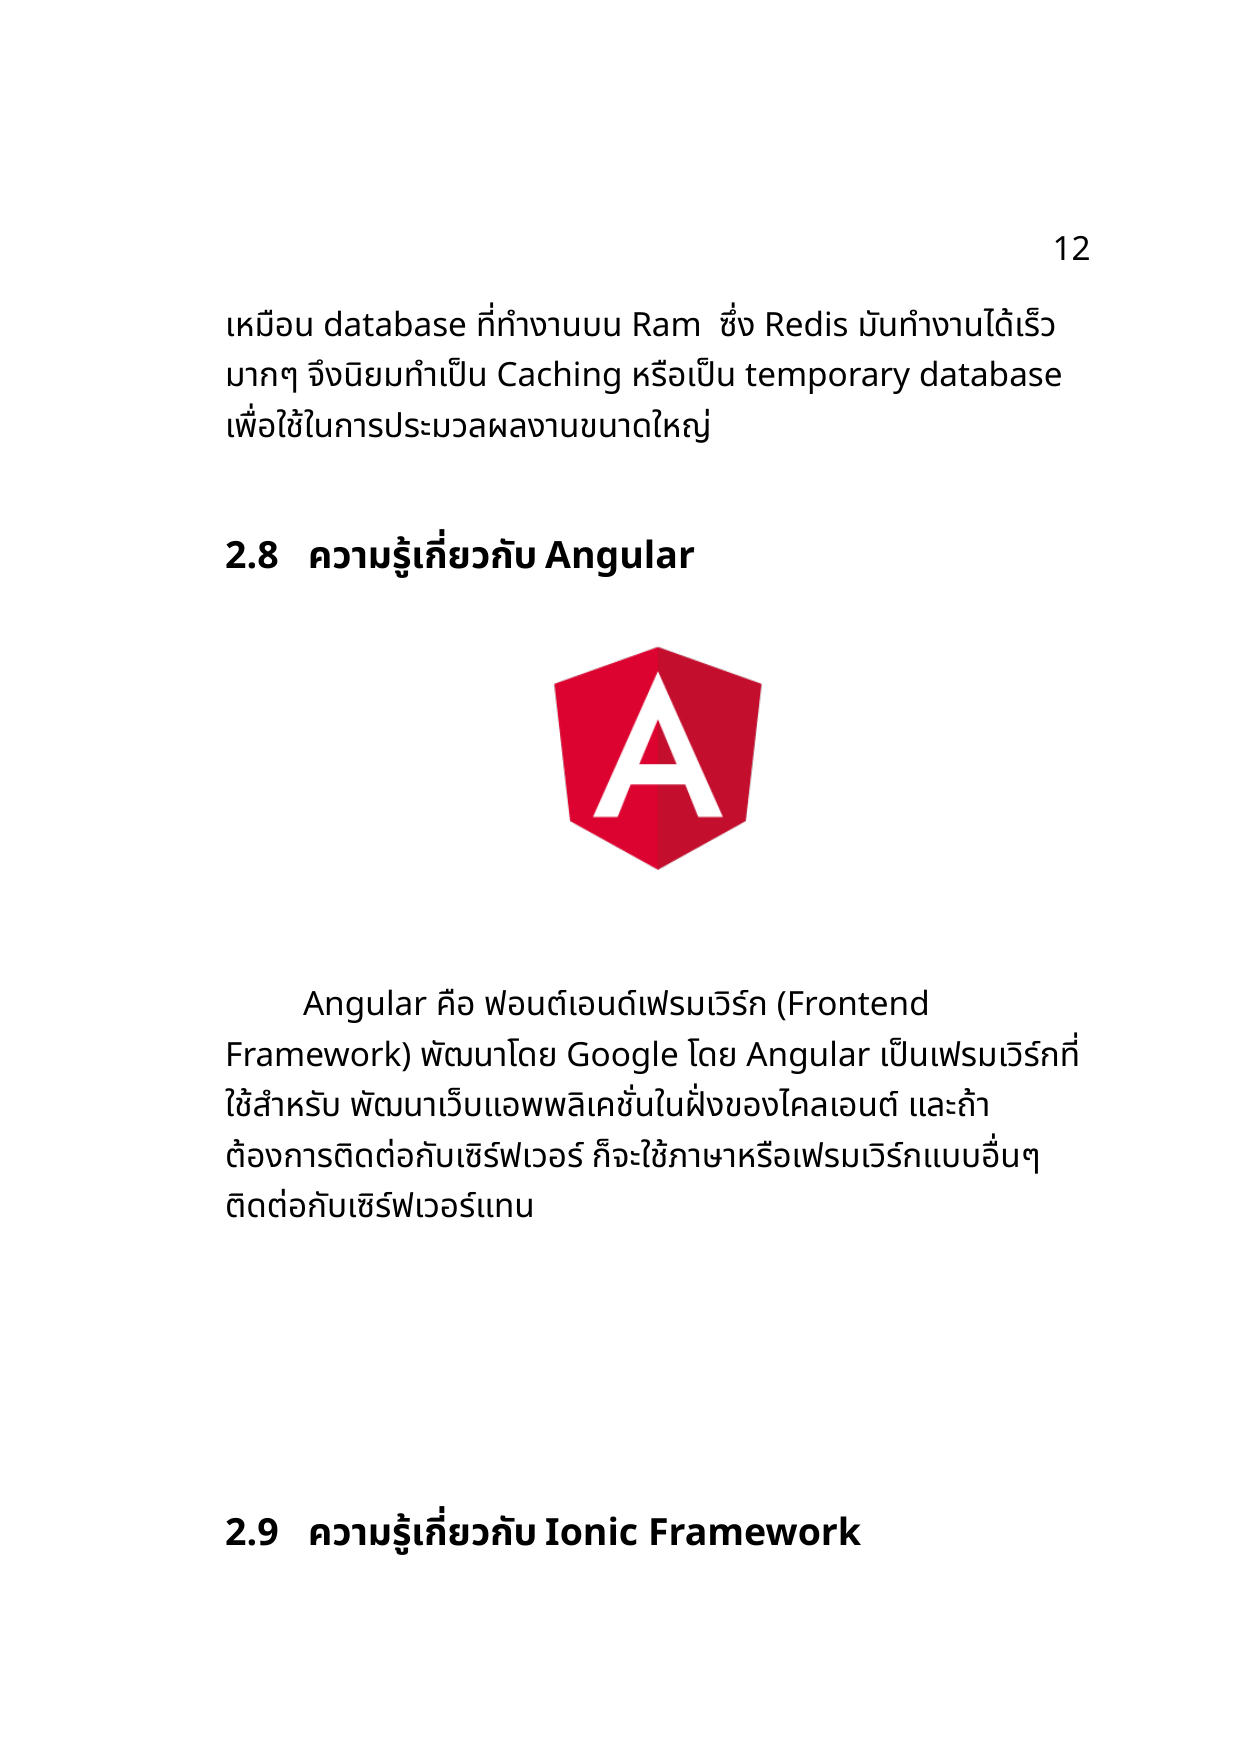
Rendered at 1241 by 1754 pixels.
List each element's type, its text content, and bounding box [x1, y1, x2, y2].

text 2.8 ความรู้เกี่ยวกับAngular [225, 529, 1091, 586]
picture [519, 614, 797, 891]
text เหมือน database ที่ทำงานบน Ram ซึ่ง Redis มันทำงานได้เร็วมากๆ จึงนิยมทำเป็น Caching หรือเป็น temporary database เพื่อใช้ในการประมวลผลงานขนาดใหญ่ [225, 300, 1091, 452]
text Angular คือ ฟอนต์เอนด์เฟรมเวิร์ก (Frontend Framework) พัฒนาโดย Google โดย Angular เป็นเฟรมเวิร์กที่ใช้สำหรับ พัฒนาเว็บแอพพลิเคชั่นในฝั่งของไคลเอนต์ และถ้าต้องการติดต่อกับเซิร์ฟเวอร์ ก็จะใช้ภาษาหรือเฟรมเวิร์กแบบอื่นๆ ติดต่อกับเซิร์ฟเวอร์แทน [225, 980, 1091, 1232]
text 2.9 ความรู้เกี่ยวกับIonic Framework [225, 1505, 1091, 1562]
